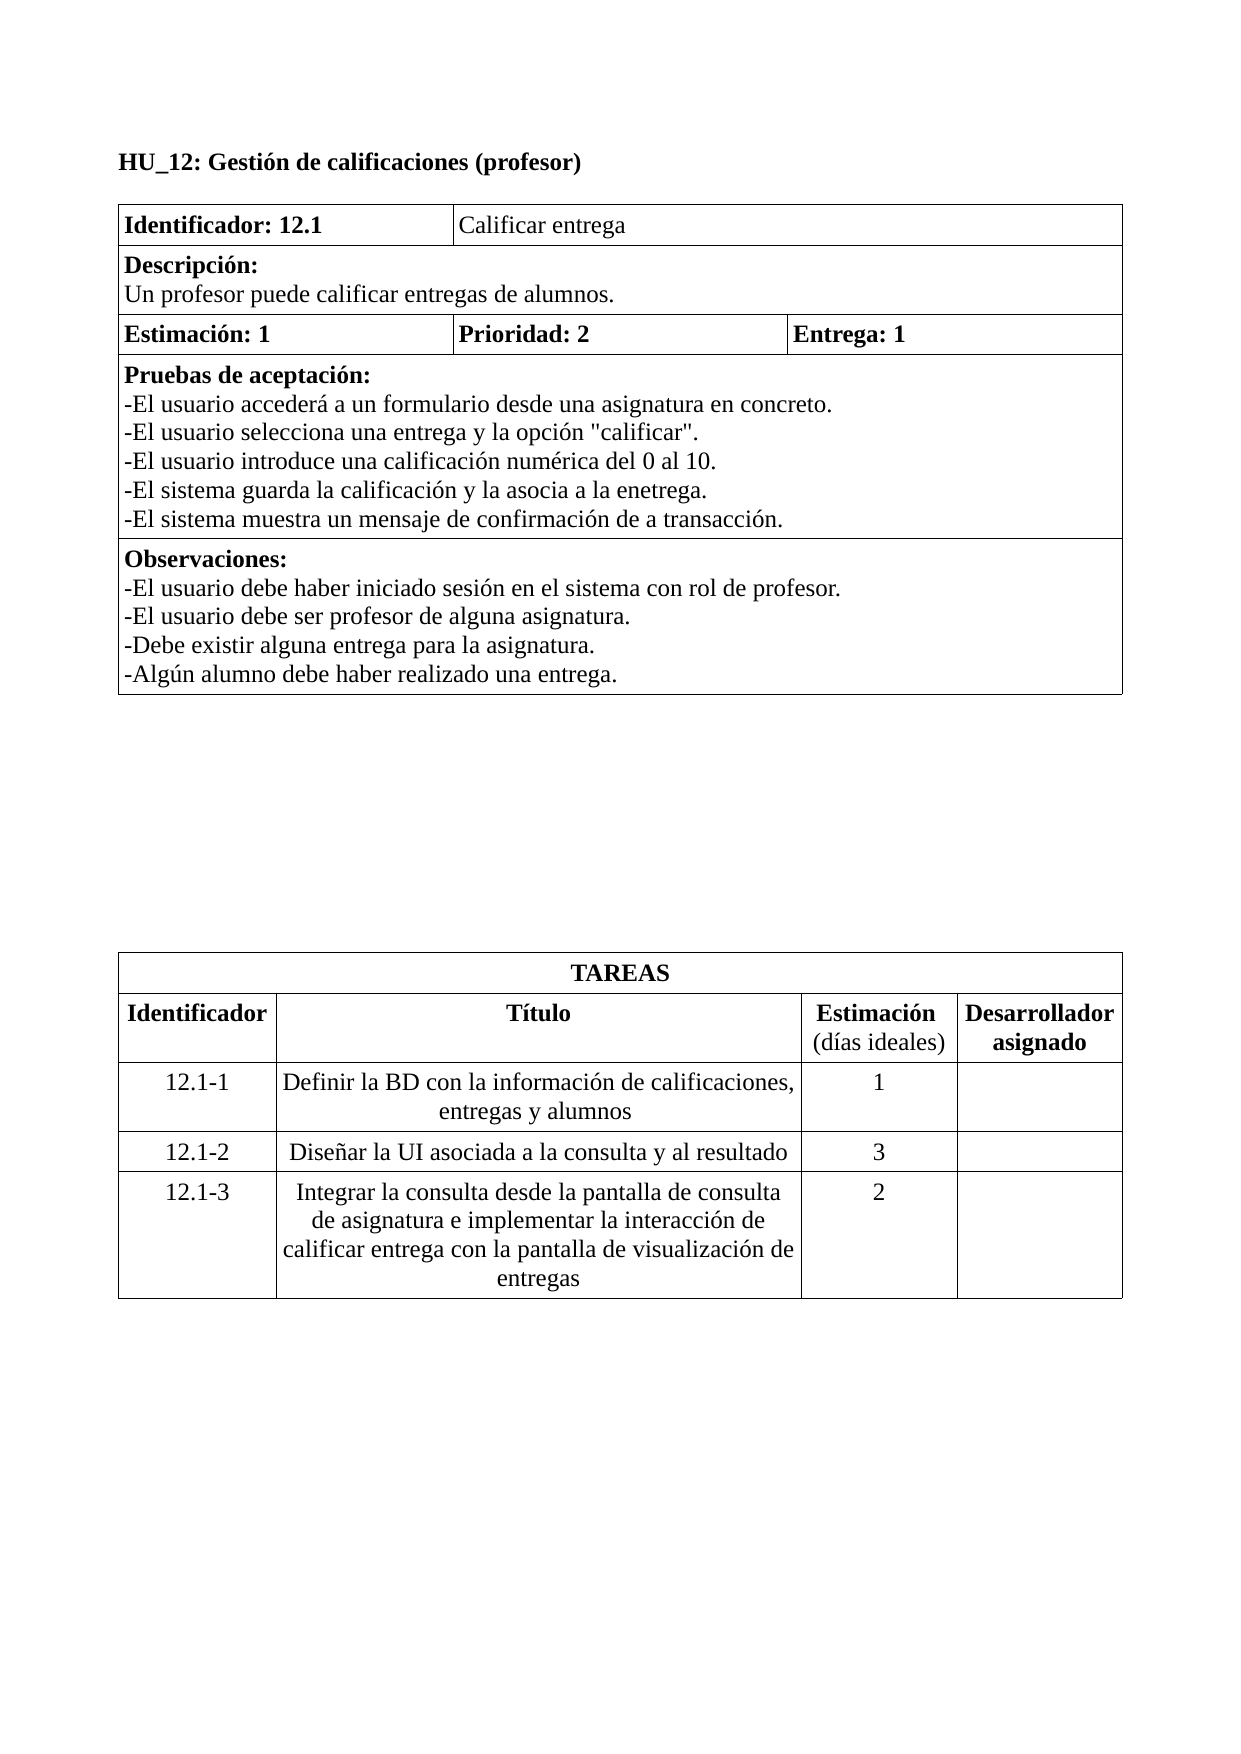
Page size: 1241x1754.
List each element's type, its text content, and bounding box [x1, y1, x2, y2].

table_cell Estimación: 1 [119, 315, 453, 354]
table_cell Observaciones: -El usuario debe haber iniciado sesión en el sistema con rol de profesor. -El usuario debe ser profesor de alguna asignatura. -Debe existir alguna entrega para la asignatura. -Algún alumno debe haber realizado una entrega. [119, 539, 1122, 693]
table_cell Desarrollador asignado [958, 994, 1122, 1062]
table_cell Identificador [119, 994, 276, 1062]
table_cell 3 [802, 1132, 957, 1171]
table_cell Definir la BD con la información de calificaciones, entregas y alumnos [277, 1063, 801, 1131]
table_cell 12.1-2 [119, 1132, 276, 1171]
table_cell 12.1-1 [119, 1063, 276, 1131]
table_cell [958, 1063, 1122, 1131]
table_cell 12.1-3 [119, 1172, 276, 1298]
table_cell Pruebas de aceptación: -El usuario accederá a un formulario desde una asignatura en concreto. -El usuario selecciona una entrega y la opción "calificar". -El usuario introduce una calificación numérica del 0 al 10. -El sistema guarda la calificación y la asocia a la enetrega. -El sistema muestra un mensaje de confirmación de a transacción. [119, 355, 1122, 538]
table_cell Entrega: 1 [788, 315, 1122, 354]
table_cell Título [277, 994, 801, 1062]
table_header TAREAS [119, 953, 1122, 993]
table_header Identificador: 12.1 [119, 205, 453, 245]
table_cell Estimación (días ideales) [802, 994, 957, 1062]
table_cell [958, 1132, 1122, 1171]
table_cell Diseñar la UI asociada a la consulta y al resultado [277, 1132, 801, 1171]
table_cell Integrar la consulta desde la pantalla de consulta de asignatura e implementar la interacción de calificar entrega con la pantalla de visualización de entregas [277, 1172, 801, 1298]
table_cell Prioridad: 2 [454, 315, 787, 354]
table_header Calificar entrega [454, 205, 1122, 245]
table_cell [958, 1172, 1122, 1298]
text HU_12: Gestión de calificaciones (profesor) [118, 147, 1122, 176]
table_cell 1 [802, 1063, 957, 1131]
table_cell 2 [802, 1172, 957, 1298]
table_cell Descripción: Un profesor puede calificar entregas de alumnos. [119, 246, 1122, 314]
